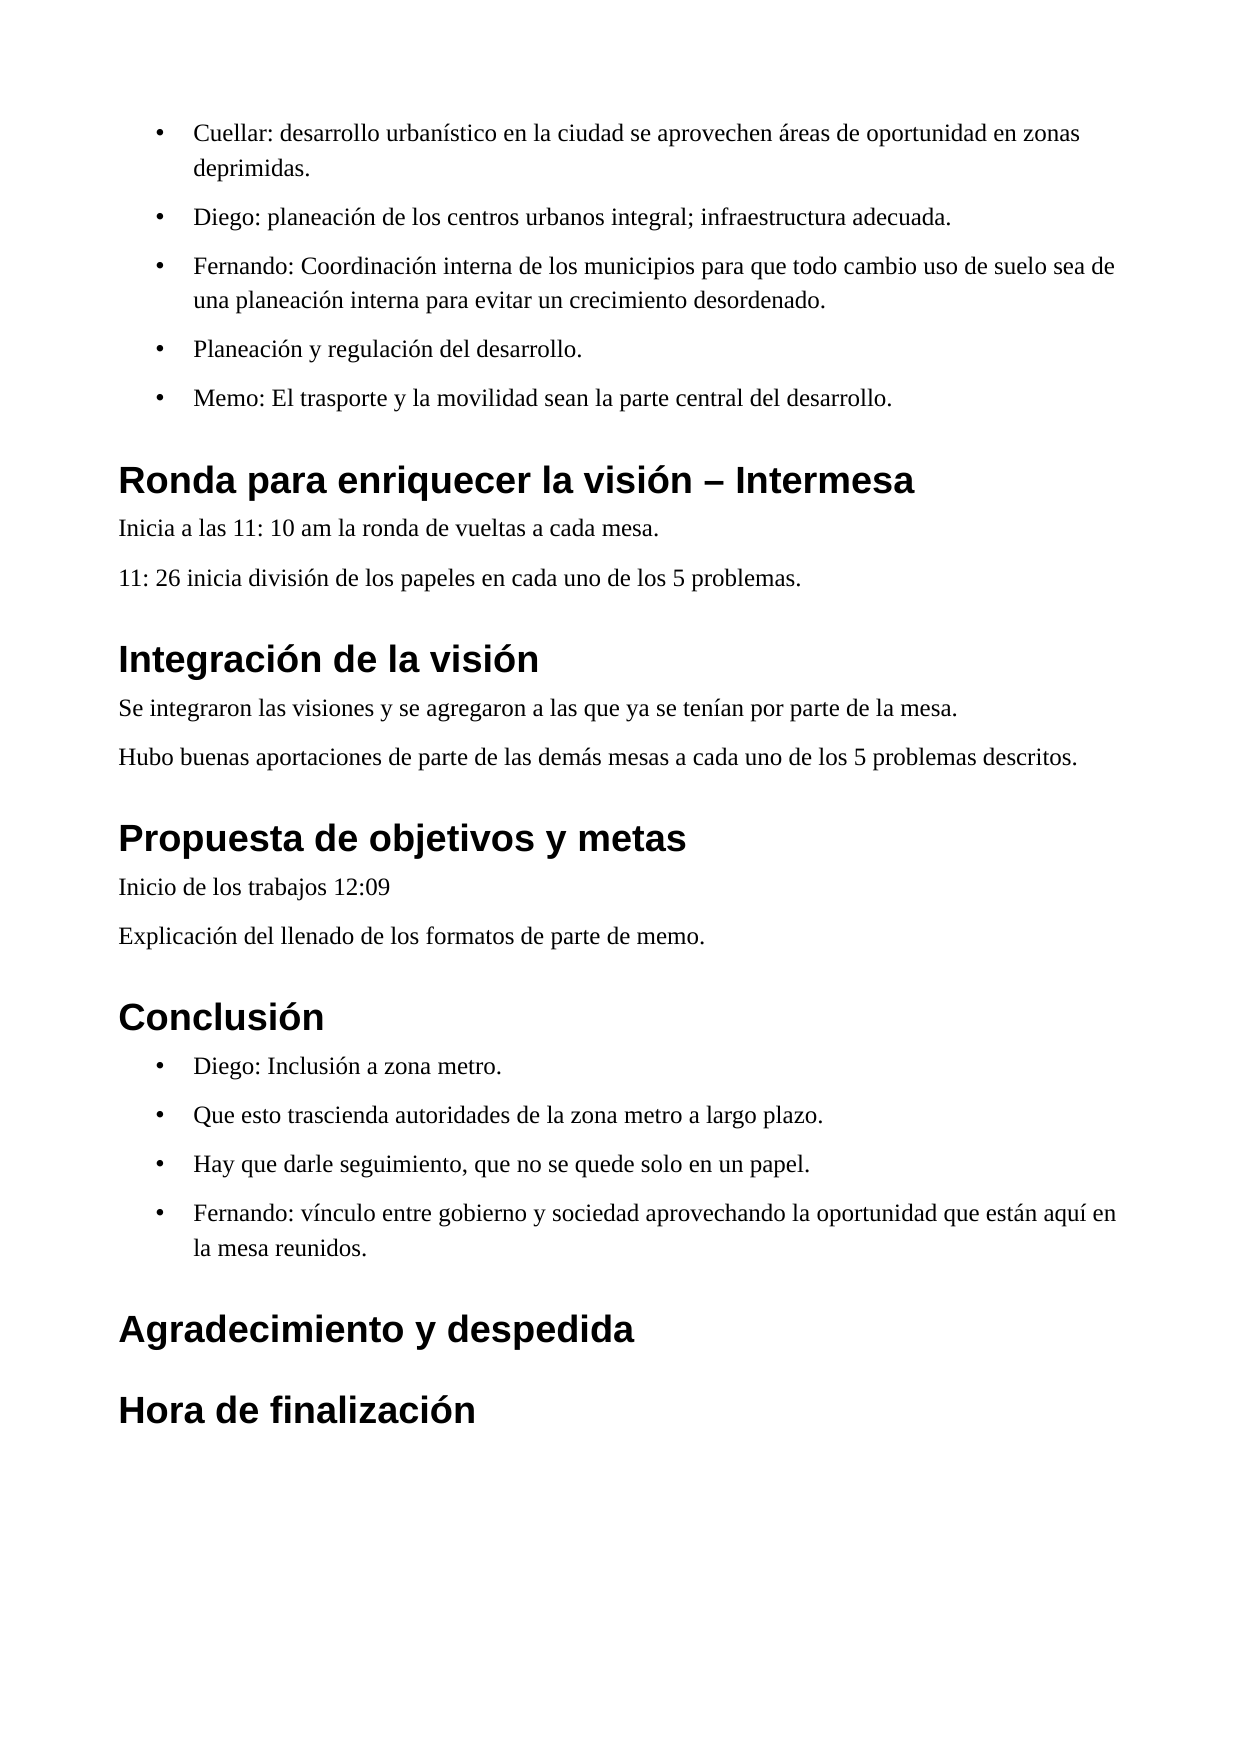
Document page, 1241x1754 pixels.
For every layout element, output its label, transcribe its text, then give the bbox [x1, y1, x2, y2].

text Explicación del llenado de los formatos de parte de memo. [118, 921, 1122, 950]
subtitle Hora de finalización [118, 1388, 1122, 1432]
list Memo: El trasporte y la movilidad sean la parte central del desarrollo. [156, 383, 1122, 412]
text Inicio de los trabajos 12:09 [118, 872, 1122, 901]
text Hubo buenas aportaciones de parte de las demás mesas a cada uno de los 5 problemas descritos. [118, 742, 1122, 771]
text Inicia a las 11: 10 am la ronda de vueltas a cada mesa. [118, 513, 1122, 542]
text Se integraron las visiones y se agregaron a las que ya se tenían por parte de la mesa. [118, 693, 1122, 722]
subtitle Agradecimiento y despedida [118, 1307, 1122, 1351]
list Diego: planeación de los centros urbanos integral; infraestructura adecuada. [156, 202, 1122, 230]
subtitle Conclusión [118, 995, 1122, 1039]
subtitle Ronda para enriquecer la visión – Intermesa [118, 457, 1122, 501]
text 11: 26 inicia división de los papeles en cada uno de los 5 problemas. [118, 563, 1122, 591]
subtitle Integración de la visión [118, 637, 1122, 680]
list Planeación y regulación del desarrollo. [156, 334, 1122, 363]
list Diego: Inclusión a zona metro. [156, 1051, 1122, 1080]
list Hay que darle seguimiento, que no se quede solo en un papel. [156, 1149, 1122, 1178]
list Fernando: Coordinación interna de los municipios para que todo cambio uso de suelo sea de una planeación interna para evitar un crecimiento desordenado. [156, 251, 1122, 314]
list Fernando: vínculo entre gobierno y sociedad aprovechando la oportunidad que están aquí en la mesa reunidos. [156, 1198, 1122, 1262]
subtitle Propuesta de objetivos y metas [118, 816, 1122, 859]
list Cuellar: desarrollo urbanístico en la ciudad se aprovechen áreas de oportunidad en zonas deprimidas. [156, 118, 1122, 181]
list Que esto trascienda autoridades de la zona metro a largo plazo. [156, 1100, 1122, 1129]
